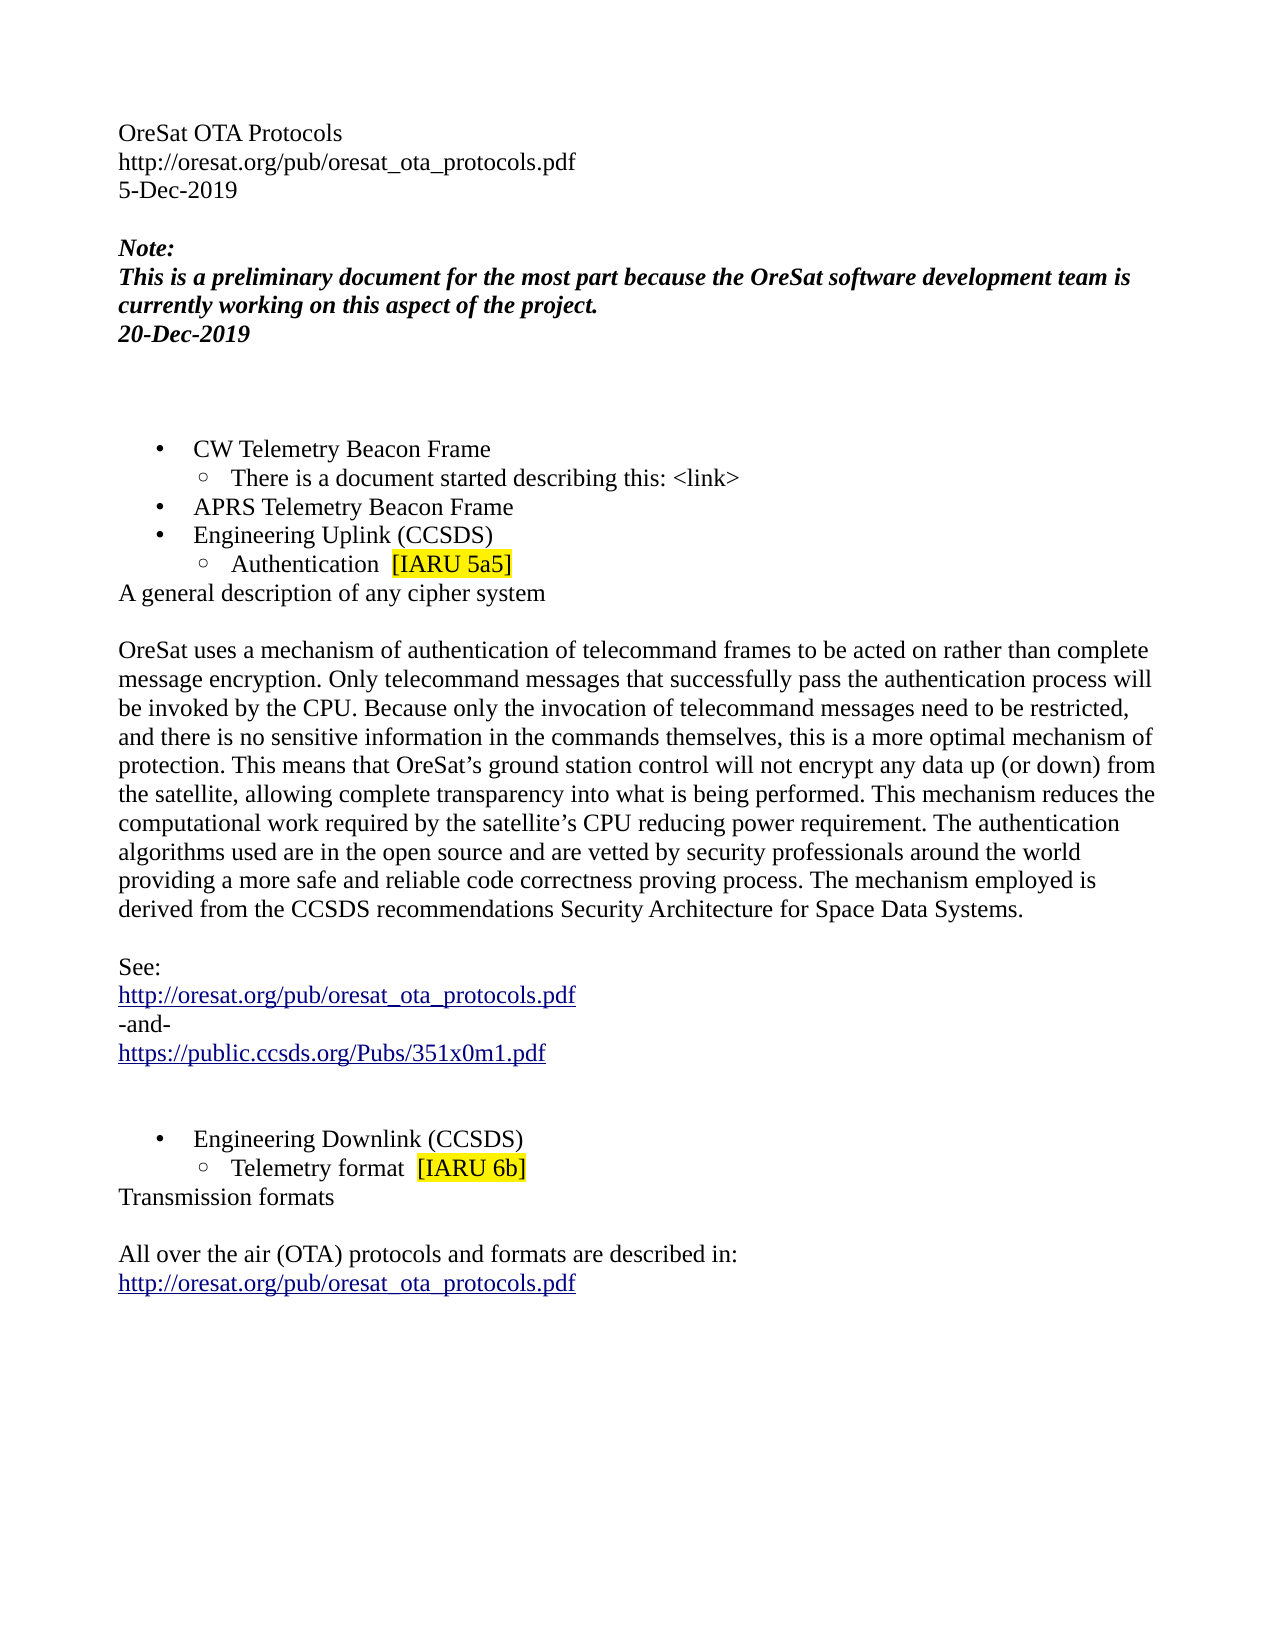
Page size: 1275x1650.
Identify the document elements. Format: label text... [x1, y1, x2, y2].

list Engineering Uplink (CCSDS) [156, 521, 1157, 549]
text -and- [118, 1009, 1157, 1038]
list Authentication [IARU 5a5] [193, 549, 1157, 578]
text http://oresat.org/pub/oresat_ota_protocols.pdf [118, 1268, 1157, 1297]
list Telemetry format [IARU 6b] [193, 1153, 1157, 1182]
text OreSat OTA Protocols [118, 118, 1157, 147]
text See: [118, 952, 1157, 981]
list APRS Telemetry Beacon Frame [156, 492, 1157, 521]
text OreSat uses a mechanism of authentication of telecommand frames to be acted on rather than complete message encryption. Only telecommand messages that successfully pass the authentication process will be invoked by the CPU. Because only the invocation of telecommand messages need to be restricted, and there is no sensitive information in the commands themselves, this is a more optimal mechanism of protection. This means that OreSat’s ground station control will not encrypt any data up (or down) from the satellite, allowing complete transparency into what is being performed. This mechanism reduces the computational work required by the satellite’s CPU reducing power requirement. The authentication algorithms used are in the open source and are vetted by security professionals around the world providing a more safe and reliable code correctness proving process. The mechanism employed is derived from the CCSDS recommendations Security Architecture for Space Data Systems. [118, 636, 1157, 923]
text http://oresat.org/pub/oresat_ota_protocols.pdf [118, 147, 1157, 176]
text All over the air (OTA) protocols and formats are described in: [118, 1239, 1157, 1268]
text 20-Dec-2019 [118, 319, 1157, 348]
text Note: [118, 233, 1157, 262]
text Transmission formats [118, 1182, 1157, 1211]
text http://oresat.org/pub/oresat_ota_protocols.pdf [118, 981, 1157, 1009]
list CW Telemetry Beacon Frame [156, 434, 1157, 463]
text https://public.ccsds.org/Pubs/351x0m1.pdf [118, 1038, 1157, 1067]
text 5-Dec-2019 [118, 176, 1157, 204]
text A general description of any cipher system [118, 578, 1157, 607]
list There is a document started describing this: <link> [193, 463, 1157, 492]
text This is a preliminary document for the most part because the OreSat software development team is currently working on this aspect of the project. [118, 262, 1157, 319]
list Engineering Downlink (CCSDS) [156, 1124, 1157, 1153]
